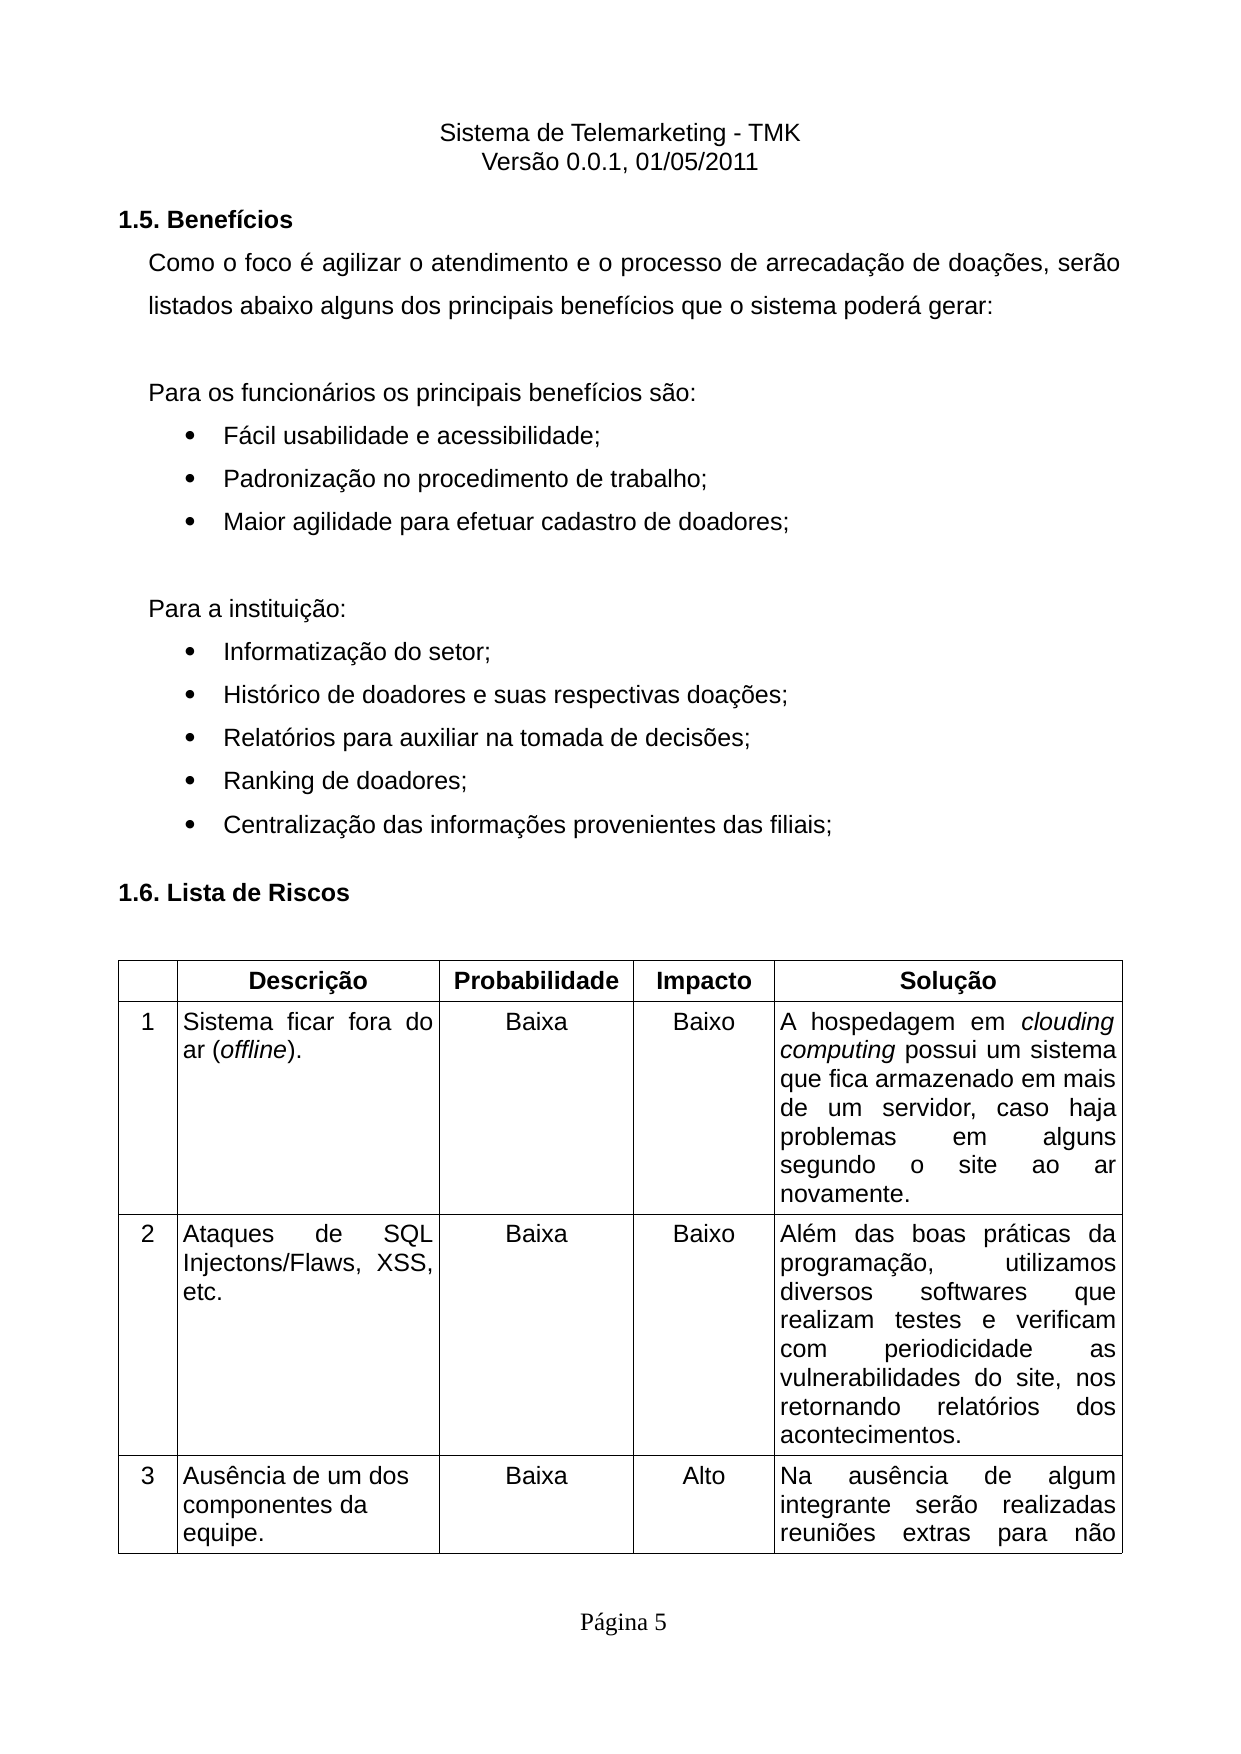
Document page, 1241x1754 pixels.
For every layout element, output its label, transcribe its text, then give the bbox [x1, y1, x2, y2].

text Para os funcionários os principais benefícios são: [148, 378, 1122, 406]
list Maior agilidade para efetuar cadastro de doadores; [186, 507, 1122, 536]
table_cell Sistema ficar fora do ar (offline). [178, 1002, 439, 1213]
list Centralização das informações provenientes das filiais; [186, 809, 1122, 838]
table_cell Baixo [634, 1002, 774, 1213]
table_cell Baixa [440, 1002, 633, 1213]
table_cell 1 [119, 1002, 177, 1213]
table_header Impacto [634, 961, 774, 1001]
table_cell Baixa [440, 1456, 633, 1553]
table_cell Ausência de um dos componentes da equipe. [178, 1456, 439, 1553]
table_cell 3 [119, 1456, 177, 1553]
list Histórico de doadores e suas respectivas doações; [186, 680, 1122, 709]
table_header Descrição [178, 961, 439, 1001]
list Informatização do setor; [186, 637, 1122, 666]
table_cell Baixo [634, 1215, 774, 1455]
text 1.5. Benefícios [118, 205, 1122, 234]
list Ranking de doadores; [186, 766, 1122, 795]
table_cell Além das boas práticas da programação, utilizamos diversos softwares que realizam testes e verificam com periodicidade as vulnerabilidades do site, nos retornando relatórios dos acontecimentos. [775, 1215, 1122, 1455]
list Padronização no procedimento de trabalho; [186, 464, 1122, 493]
table_cell 2 [119, 1215, 177, 1455]
text Para a instituição: [148, 593, 1122, 622]
table_header Probabilidade [440, 961, 633, 1001]
table_cell Alto [634, 1456, 774, 1553]
list Fácil usabilidade e acessibilidade; [186, 421, 1122, 449]
table_cell Na ausência de algum integrante serão realizadas reuniões extras para não [775, 1456, 1122, 1553]
table_cell Baixa [440, 1215, 633, 1455]
list Relatórios para auxiliar na tomada de decisões; [186, 723, 1122, 752]
table_header [119, 961, 177, 1001]
table_header Solução [775, 961, 1122, 1001]
text Como o foco é agilizar o atendimento e o processo de arrecadação de doações, serão listados abaixo alguns dos principais benefícios que o sistema poderá gerar: [148, 248, 1122, 320]
subtitle 1.6. Lista de Riscos [118, 878, 1122, 907]
table_cell Ataques de SQL Injectons/Flaws, XSS, etc. [178, 1215, 439, 1455]
table_cell A hospedagem em clouding computing possui um sistema que fica armazenado em mais de um servidor, caso haja problemas em alguns segundo o site ao ar novamente. [775, 1002, 1122, 1213]
